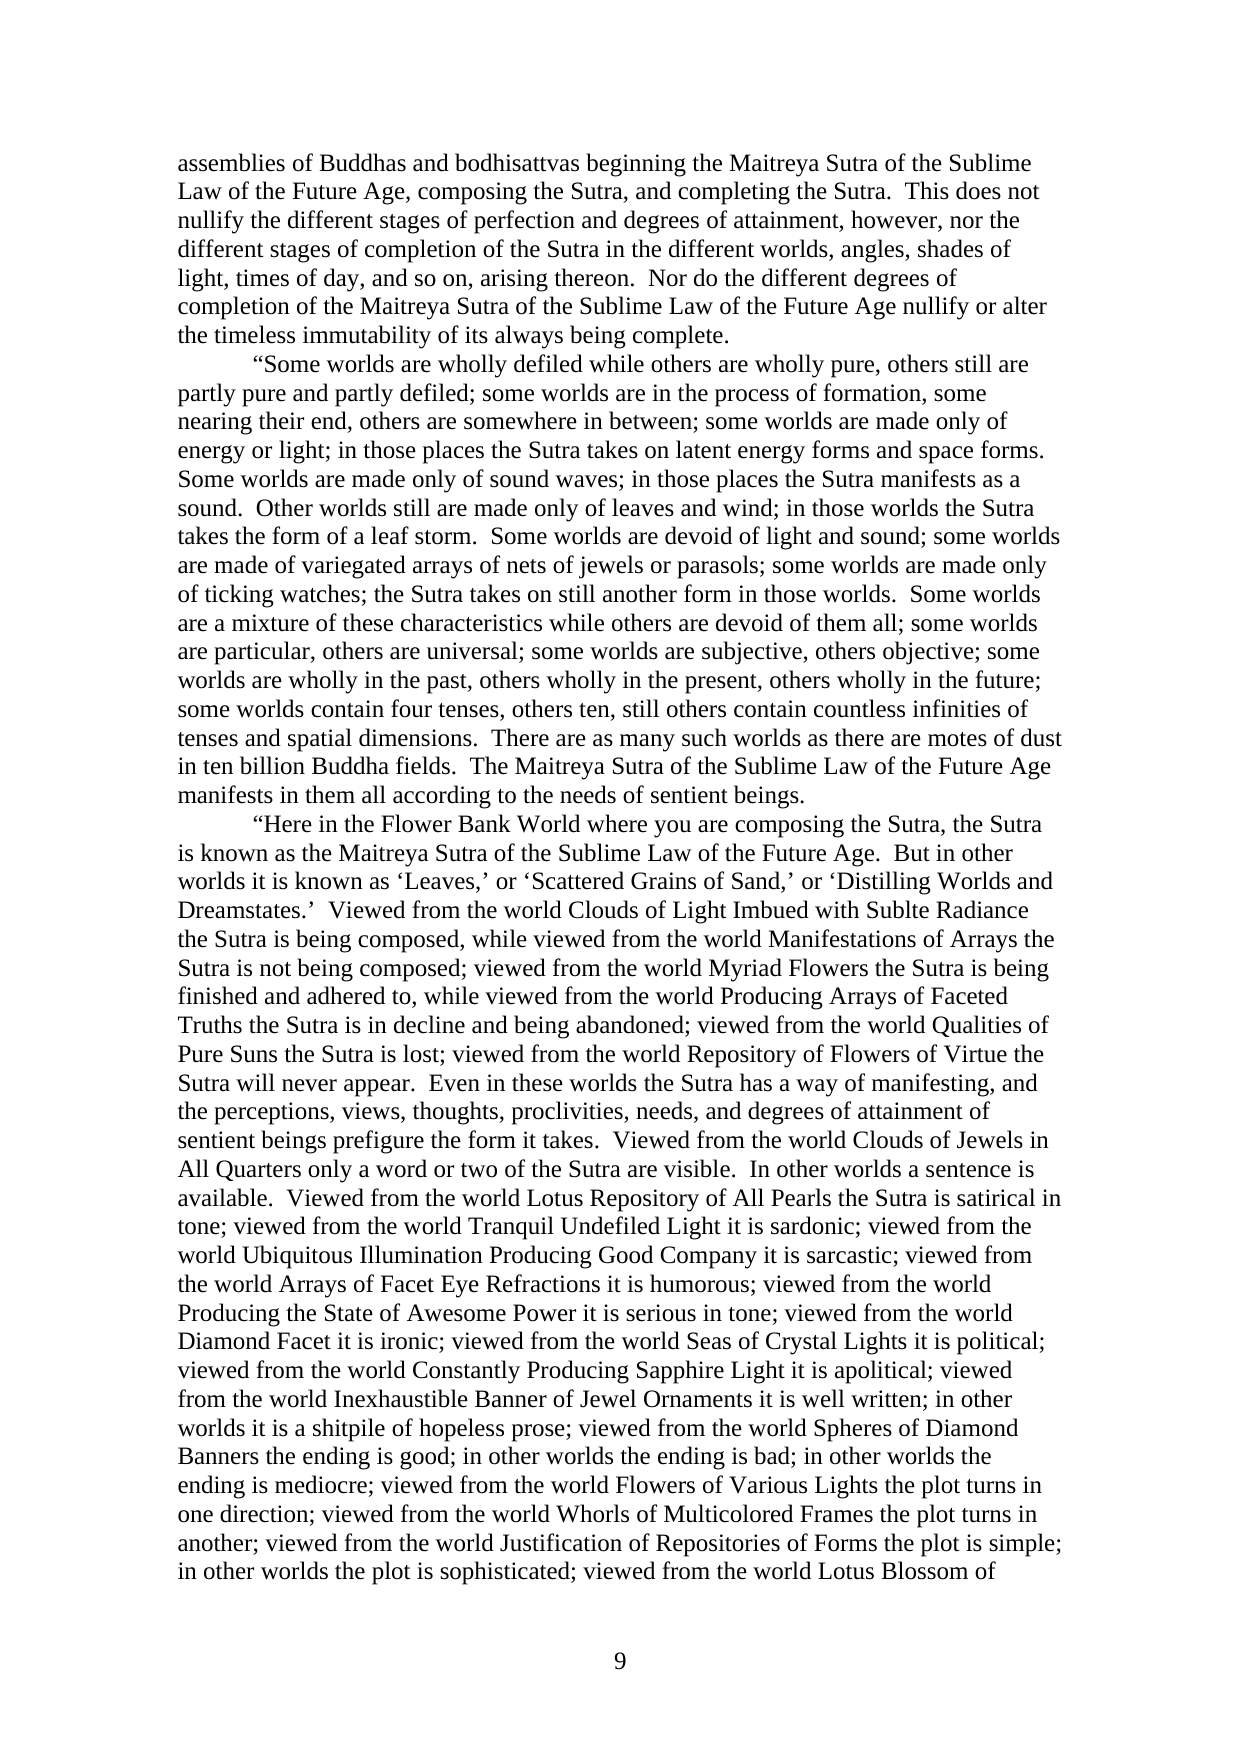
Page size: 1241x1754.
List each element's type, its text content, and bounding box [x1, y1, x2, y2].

text “Here in the Flower Bank World where you are composing the Sutra, the Sutra is known as the Maitreya Sutra of the Sublime Law of the Future Age. But in other worlds it is known as ‘Leaves,’ or ‘Scattered Grains of Sand,’ or ‘Distilling Worlds and Dreamstates.’ Viewed from the world Clouds of Light Imbued with Sublte Radiance the Sutra is being composed, while viewed from the world Manifestations of Arrays the Sutra is not being composed; viewed from the world Myriad Flowers the Sutra is being finished and adhered to, while viewed from the world Producing Arrays of Faceted Truths the Sutra is in decline and being abandoned; viewed from the world Qualities of Pure Suns the Sutra is lost; viewed from the world Repository of Flowers of Virtue the Sutra will never appear. Even in these worlds the Sutra has a way of manifesting, and the perceptions, views, thoughts, proclivities, needs, and degrees of attainment of sentient beings prefigure the form it takes. Viewed from the world Clouds of Jewels in All Quarters only a word or two of the Sutra are visible. In other worlds a sentence is available. Viewed from the world Lotus Repository of All Pearls the Sutra is satirical in tone; viewed from the world Tranquil Undefiled Light it is sardonic; viewed from the world Ubiquitous Illumination Producing Good Company it is sarcastic; viewed from the world Arrays of Facet Eye Refractions it is humorous; viewed from the world Producing the State of Awesome Power it is serious in tone; viewed from the world Diamond Facet it is ironic; viewed from the world Seas of Crystal Lights it is political; viewed from the world Constantly Producing Sapphire Light it is apolitical; viewed from the world Inexhaustible Banner of Jewel Ornaments it is well written; in other worlds it is a shitpile of hopeless prose; viewed from the world Spheres of Diamond Banners the ending is good; in other worlds the ending is bad; in other worlds the ending is mediocre; viewed from the world Flowers of Various Lights the plot turns in one direction; viewed from the world Whorls of Multicolored Frames the plot turns in another; viewed from the world Justification of Repositories of Forms the plot is simple; in other worlds the plot is sophisticated; viewed from the world Lotus Blossom of [177, 809, 1063, 1585]
text “Some worlds are wholly defiled while others are wholly pure, others still are partly pure and partly defiled; some worlds are in the process of formation, some nearing their end, others are somewhere in between; some worlds are made only of energy or light; in those places the Sutra takes on latent energy forms and space forms. Some worlds are made only of sound waves; in those places the Sutra manifests as a sound. Other worlds still are made only of leaves and wind; in those worlds the Sutra takes the form of a leaf storm. Some worlds are devoid of light and sound; some worlds are made of variegated arrays of nets of jewels or parasols; some worlds are made only of ticking watches; the Sutra takes on still another form in those worlds. Some worlds are a mixture of these characteristics while others are devoid of them all; some worlds are particular, others are universal; some worlds are subjective, others objective; some worlds are wholly in the past, others wholly in the present, others wholly in the future; some worlds contain four tenses, others ten, still others contain countless infinities of tenses and spatial dimensions. There are as many such worlds as there are motes of dust in ten billion Buddha fields. The Maitreya Sutra of the Sublime Law of the Future Age manifests in them all according to the needs of sentient beings. [177, 349, 1063, 809]
text assemblies of Buddhas and bodhisattvas beginning the Maitreya Sutra of the Sublime Law of the Future Age, composing the Sutra, and completing the Sutra. This does not nullify the different stages of perfection and degrees of attainment, however, nor the different stages of completion of the Sutra in the different worlds, angles, shades of light, times of day, and so on, arising thereon. Nor do the different degrees of completion of the Maitreya Sutra of the Sublime Law of the Future Age nullify or alter the timeless immutability of its always being complete. [177, 148, 1063, 349]
